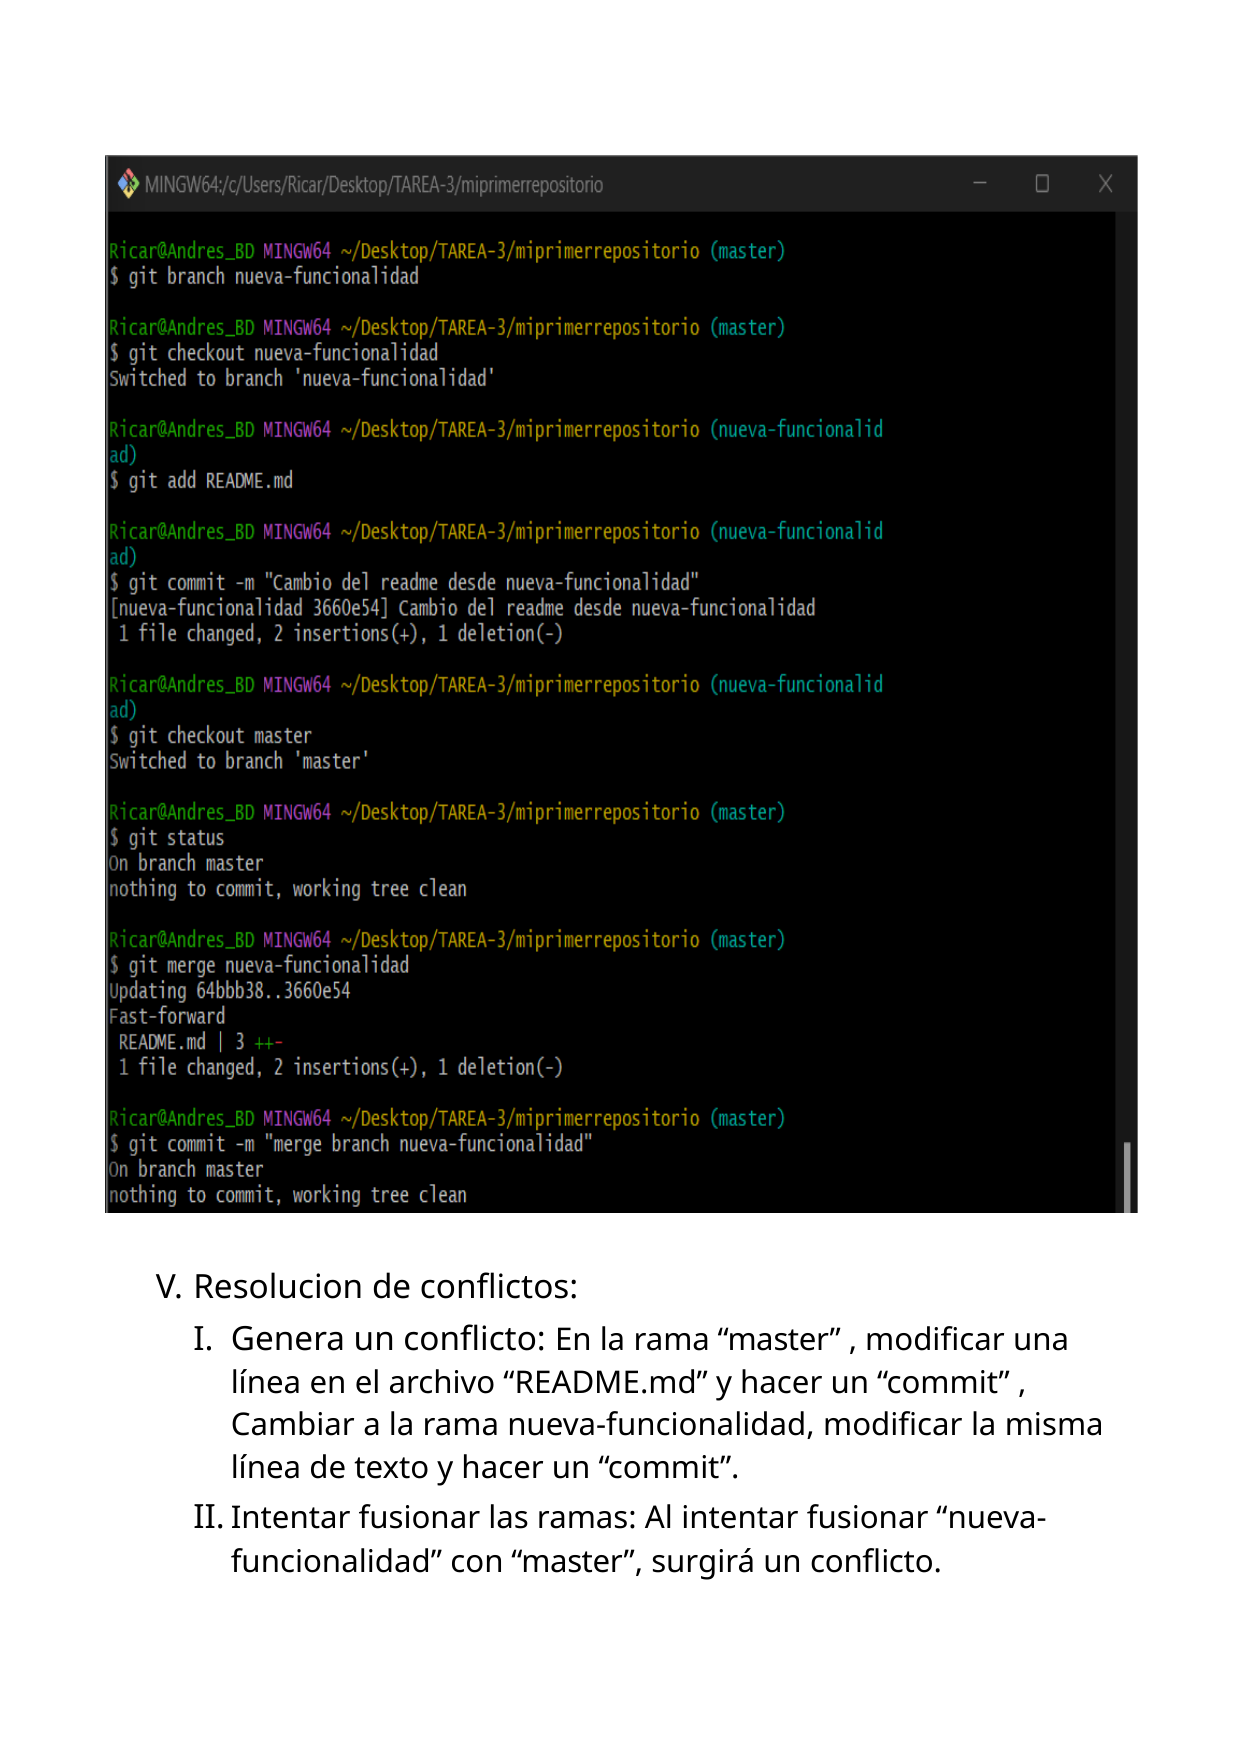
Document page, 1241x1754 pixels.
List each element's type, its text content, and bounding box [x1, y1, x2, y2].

title Genera un conflicto: En la rama “master” , modificar una línea en el archivo “README.md” y hacer un “commit” , Cambiar a la rama nueva-funcionalidad, modificar la misma línea de texto y hacer un “commit”. [193, 1314, 1122, 1488]
title Intentar fusionar las ramas: Al intentar fusionar “nueva-funcionalidad” con “master”, surgirá un conflicto. [193, 1493, 1122, 1581]
picture [105, 155, 1138, 1213]
title Resolucion de conflictos: [156, 1263, 1122, 1309]
